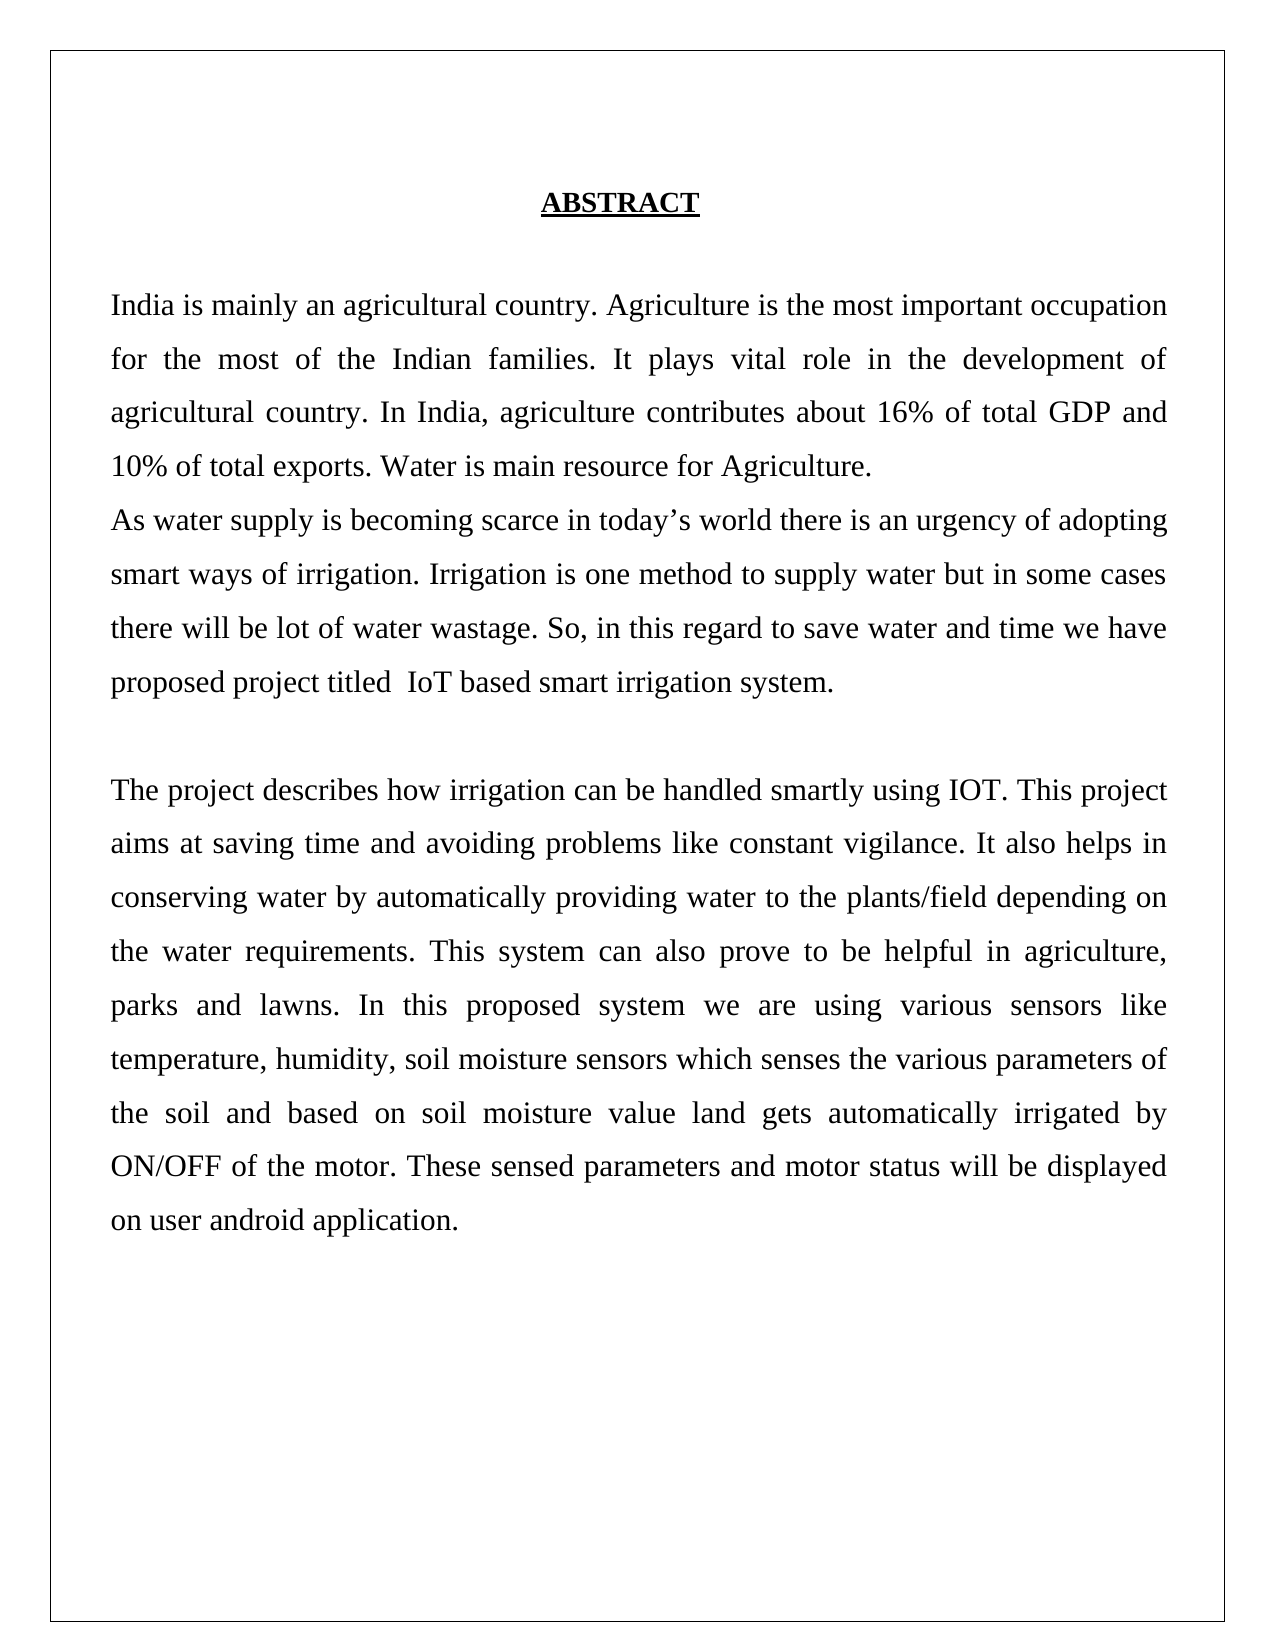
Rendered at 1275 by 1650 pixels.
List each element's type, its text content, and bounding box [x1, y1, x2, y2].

text As water supply is becoming scarce in today’s world there is an urgency of adopting smart ways of irrigation. Irrigation is one method to supply water but in some cases there will be lot of water wastage. So, in this regard to save water and time we have proposed project titled IoT based smart irrigation system. [110, 501, 1169, 699]
text ABSTRACT [452, 185, 787, 218]
text The project describes how irrigation can be handled smartly using IOT. This project aims at saving time and avoiding problems like constant vigilance. It also helps in conserving water by automatically providing water to the plants/field depending on the water requirements. This system can also prove to be helpful in agriculture, parks and lawns. In this proposed system we are using various sensors like temperature, humidity, soil moisture sensors which senses the various parameters of the soil and based on soil moisture value land gets automatically irrigated by ON/OFF of the motor. These sensed parameters and motor status will be displayed on user android application. [110, 771, 1169, 1237]
text India is mainly an agricultural country. Agriculture is the most important occupation for the most of the Indian families. It plays vital role in the development of agricultural country. In India, agriculture contributes about 16% of total GDP and 10% of total exports. Water is main resource for Agriculture. [110, 286, 1169, 483]
